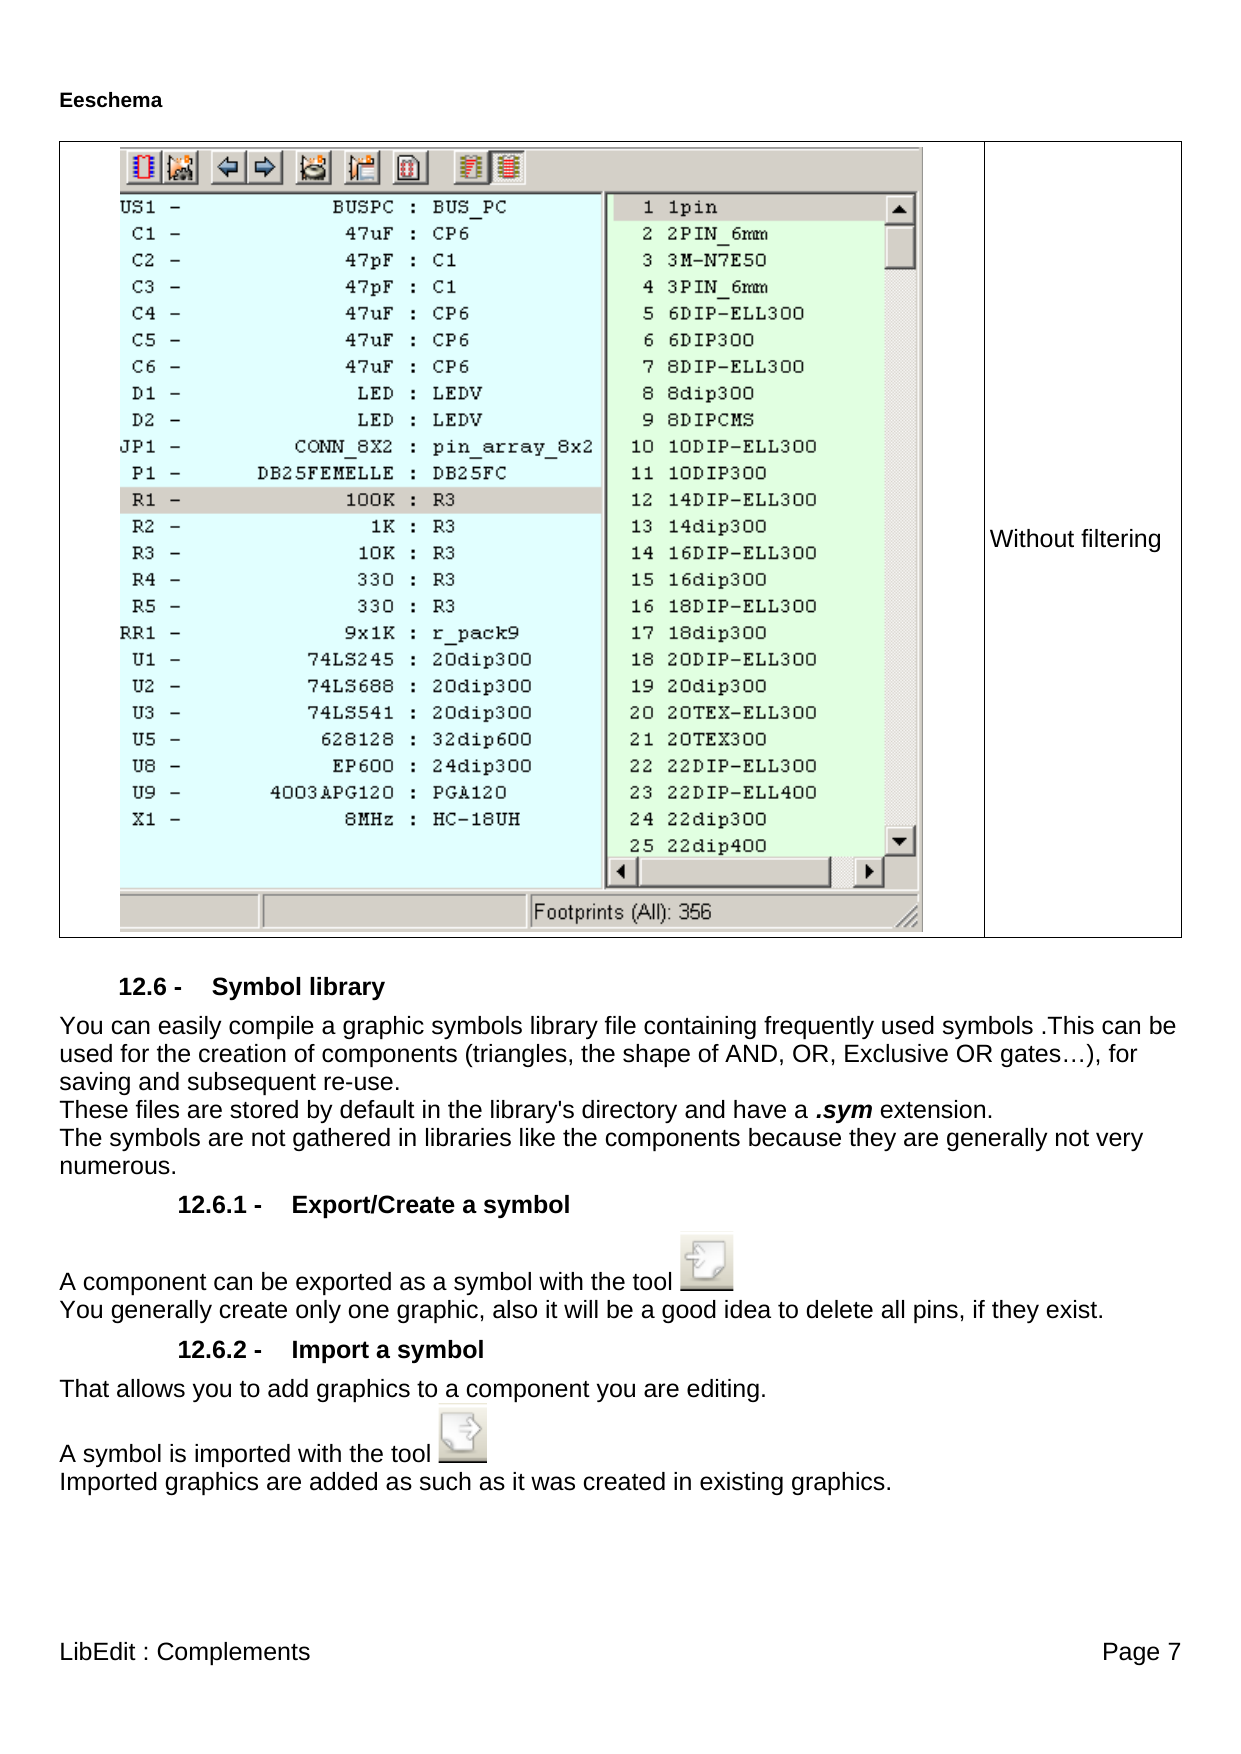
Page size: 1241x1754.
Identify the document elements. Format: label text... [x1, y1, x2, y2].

text That allows you to add graphics to a component you are editing. [59, 1375, 1181, 1403]
table_cell [60, 142, 984, 937]
subtitle Import a symbol [177, 1336, 1181, 1363]
text The symbols are not gathered in libraries like the components because they are generally not very numerous. [59, 1124, 1181, 1179]
text These files are stored by default in the library's directory and have a .sym extension. [59, 1096, 1181, 1124]
picture [680, 1231, 734, 1291]
subtitle Symbol library [118, 972, 1181, 1000]
text You generally create only one graphic, also it will be a good idea to delete all pins, if they exist. [59, 1296, 1181, 1324]
subtitle Export/Create a symbol [177, 1191, 1181, 1219]
picture [438, 1403, 487, 1463]
text Imported graphics are added as such as it was created in existing graphics. [59, 1468, 1181, 1496]
picture [120, 147, 923, 932]
text A component can be exported as a symbol with the tool [59, 1231, 1181, 1296]
text You can easily compile a graphic symbols library file containing frequently used symbols .This can be used for the creation of components (triangles, the shape of AND, OR, Exclusive OR gates…), for saving and subsequent re-use. [59, 1012, 1181, 1096]
text A symbol is imported with the tool [59, 1403, 1181, 1468]
table_cell Without filtering [985, 142, 1181, 937]
